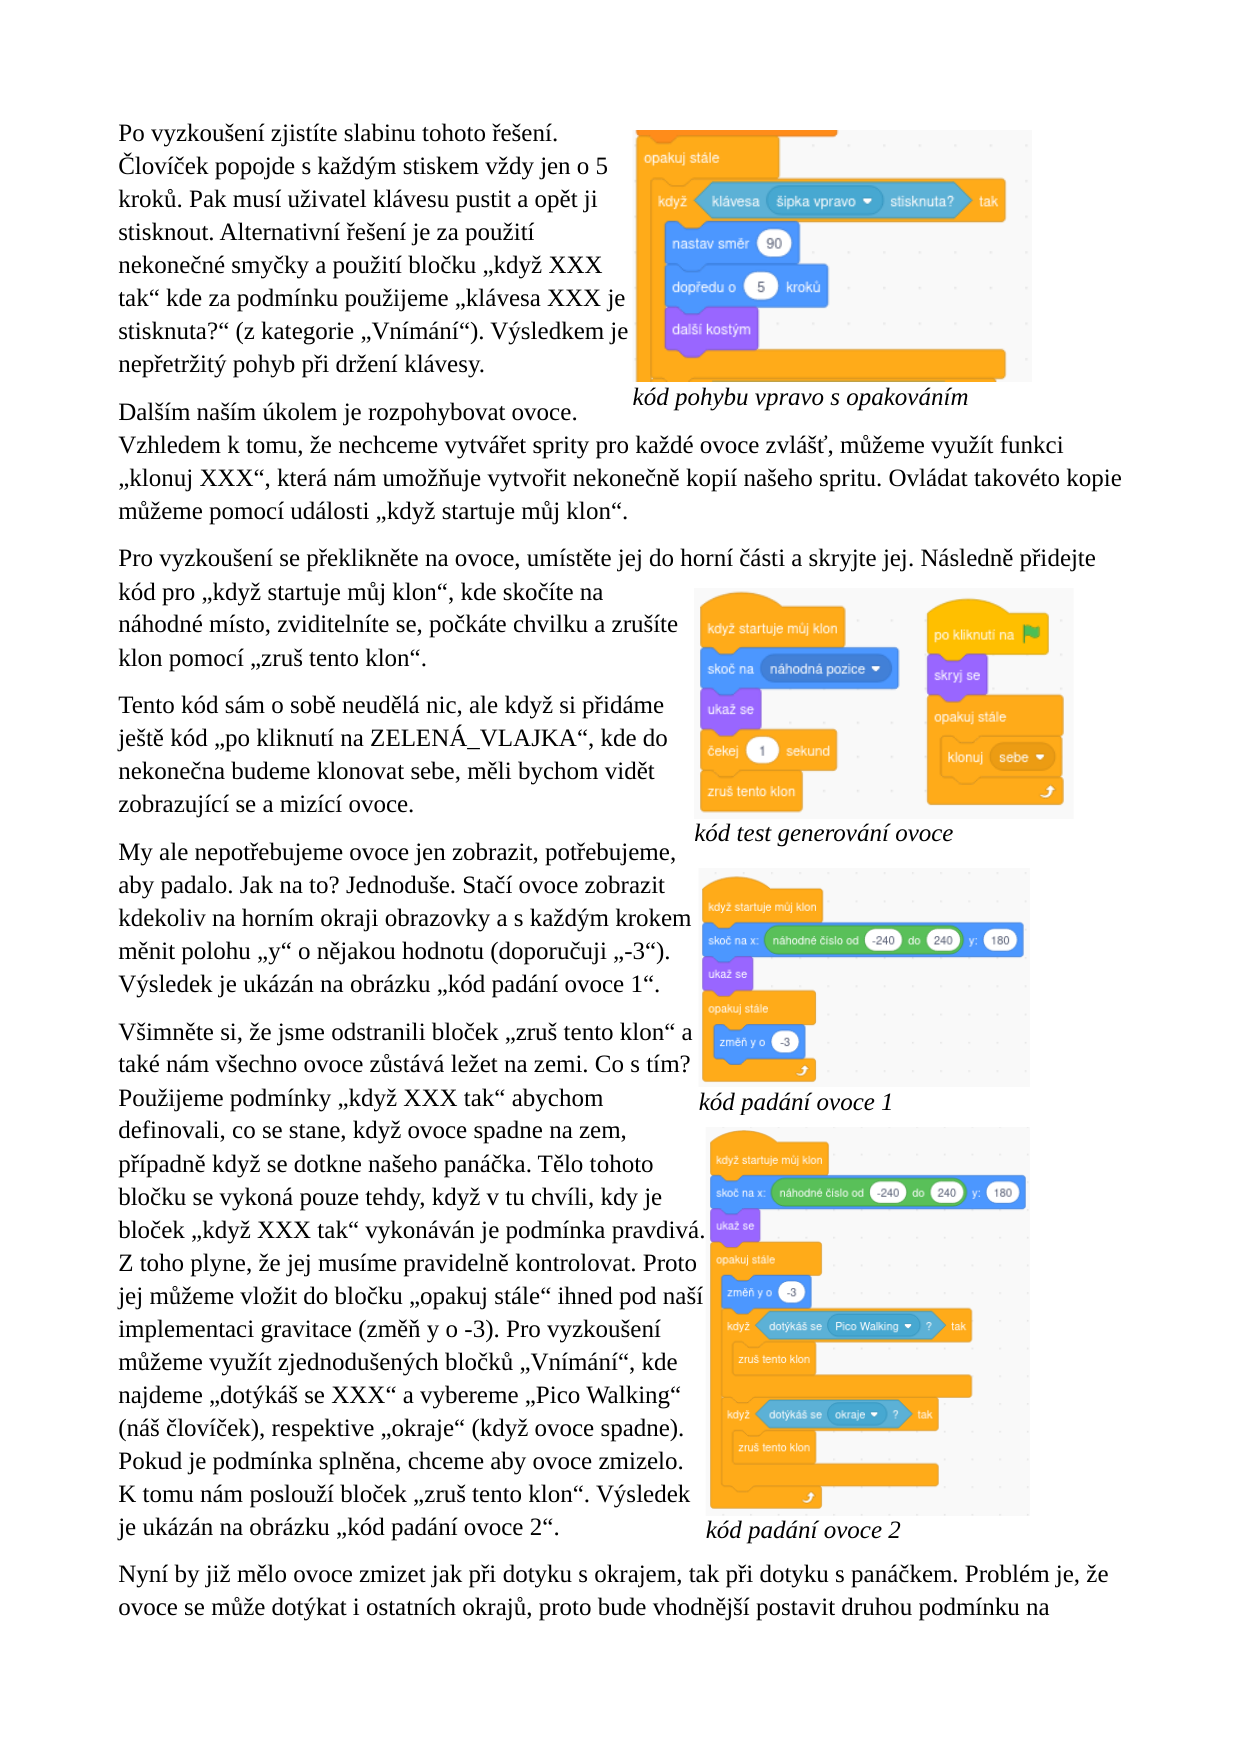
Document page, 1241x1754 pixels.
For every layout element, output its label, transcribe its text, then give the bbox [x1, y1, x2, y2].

text Tento kód sám o sobě neudělá nic, ale když si přidáme ještě kód „po kliknutí na ZELENÁ_VLAJKA“, kde do nekonečna budeme klonovat sebe, měli bychom vidět zobrazující se a mizící ovoce. [118, 690, 694, 818]
picture [698, 868, 1030, 1087]
text My ale nepotřebujeme ovoce jen zobrazit, potřebujeme, aby padalo. Jak na to? Jednoduše. Stačí ovoce zobrazit kdekoliv na horním okraji obrazovky a s každým krokem měnit polohu „y“ o nějakou hodnotu (doporučuji „-3“). Výsledek je ukázán na obrázku „kód padání ovoce 1“. [118, 837, 1122, 998]
text kód test generování ovoce [694, 819, 1074, 847]
picture [694, 588, 1074, 819]
text [1074, 690, 1122, 818]
text kód pohybu vpravo s opakováním [632, 382, 1032, 410]
text Pro vyzkoušení se překlikněte na ovoce, umístěte jej do horní části a skryjte jej. Následně přidejte kód pro „když startuje můj klon“, kde skočíte na náhodné místo, zviditelníte se, počkáte chvilku a zrušíte klon pomocí „zruš tento klon“. [118, 543, 1122, 671]
text Všimněte si, že jsme odstranili bloček „zruš tento klon“ a také nám všechno ovoce zůstává ležet na zemi. Co s tím? Použijeme podmínky „když XXX tak“ abychom definovali, co se stane, když ovoce spadne na zem, případně když se dotkne našeho panáčka. Tělo tohoto bločku se vykoná pouze tehdy, když v tu chvíli, kdy je bloček „když XXX tak“ vykonáván je podmínka pravdivá. Z toho plyne, že jej musíme pravidelně kontrolovat. Proto jej můžeme vložit do bločku „opakuj stále“ ihned pod naší implementaci gravitace (změň y o -3). Pro vyzkoušení můžeme využít zjednodušených bločků „Vnímání“, kde najdeme „dotýkáš se XXX“ a vybereme „Pico Walking“ (náš človíček), respektive „okraje“ (když ovoce spadne). Pokud je podmínka splněna, chceme aby ovoce zmizelo. K tomu nám poslouží bloček „zruš tento klon“. Výsledek je ukázán na obrázku „kód padání ovoce 2“. [118, 1017, 1122, 1541]
text Dalším naším úkolem je rozpohybovat ovoce. Vzhledem k tomu, že nechceme vytvářet sprity pro každé ovoce zvlášť, můžeme využít funkci „klonuj XXX“, která nám umožňuje vytvořit nekonečně kopií našeho spritu. Ovládat takovéto kopie můžeme pomocí události „když startuje můj klon“. [118, 397, 1122, 525]
text kód padání ovoce 2 [706, 1516, 1030, 1544]
text kód padání ovoce 1 [698, 1087, 1030, 1116]
picture [632, 130, 1032, 382]
picture [705, 1127, 1030, 1516]
text Nyní by již mělo ovoce zmizet jak při dotyku s okrajem, tak při dotyku s panáčkem. Problém je, že ovoce se může dotýkat i ostatních okrajů, proto bude vhodnější postavit druhou podmínku na [118, 1559, 1122, 1621]
text Po vyzkoušení zjistíte slabinu tohoto řešení. Človíček popojde s každým stiskem vždy jen o 5 kroků. Pak musí uživatel klávesu pustit a opět ji stisknout. Alternativní řešení je za použití nekonečné smyčky a použití bločku „když XXX tak“ kde za podmínku použijeme „klávesa XXX je stisknuta?“ (z kategorie „Vnímání“). Výsledkem je nepřetržitý pohyb při držení klávesy. [118, 118, 1122, 378]
